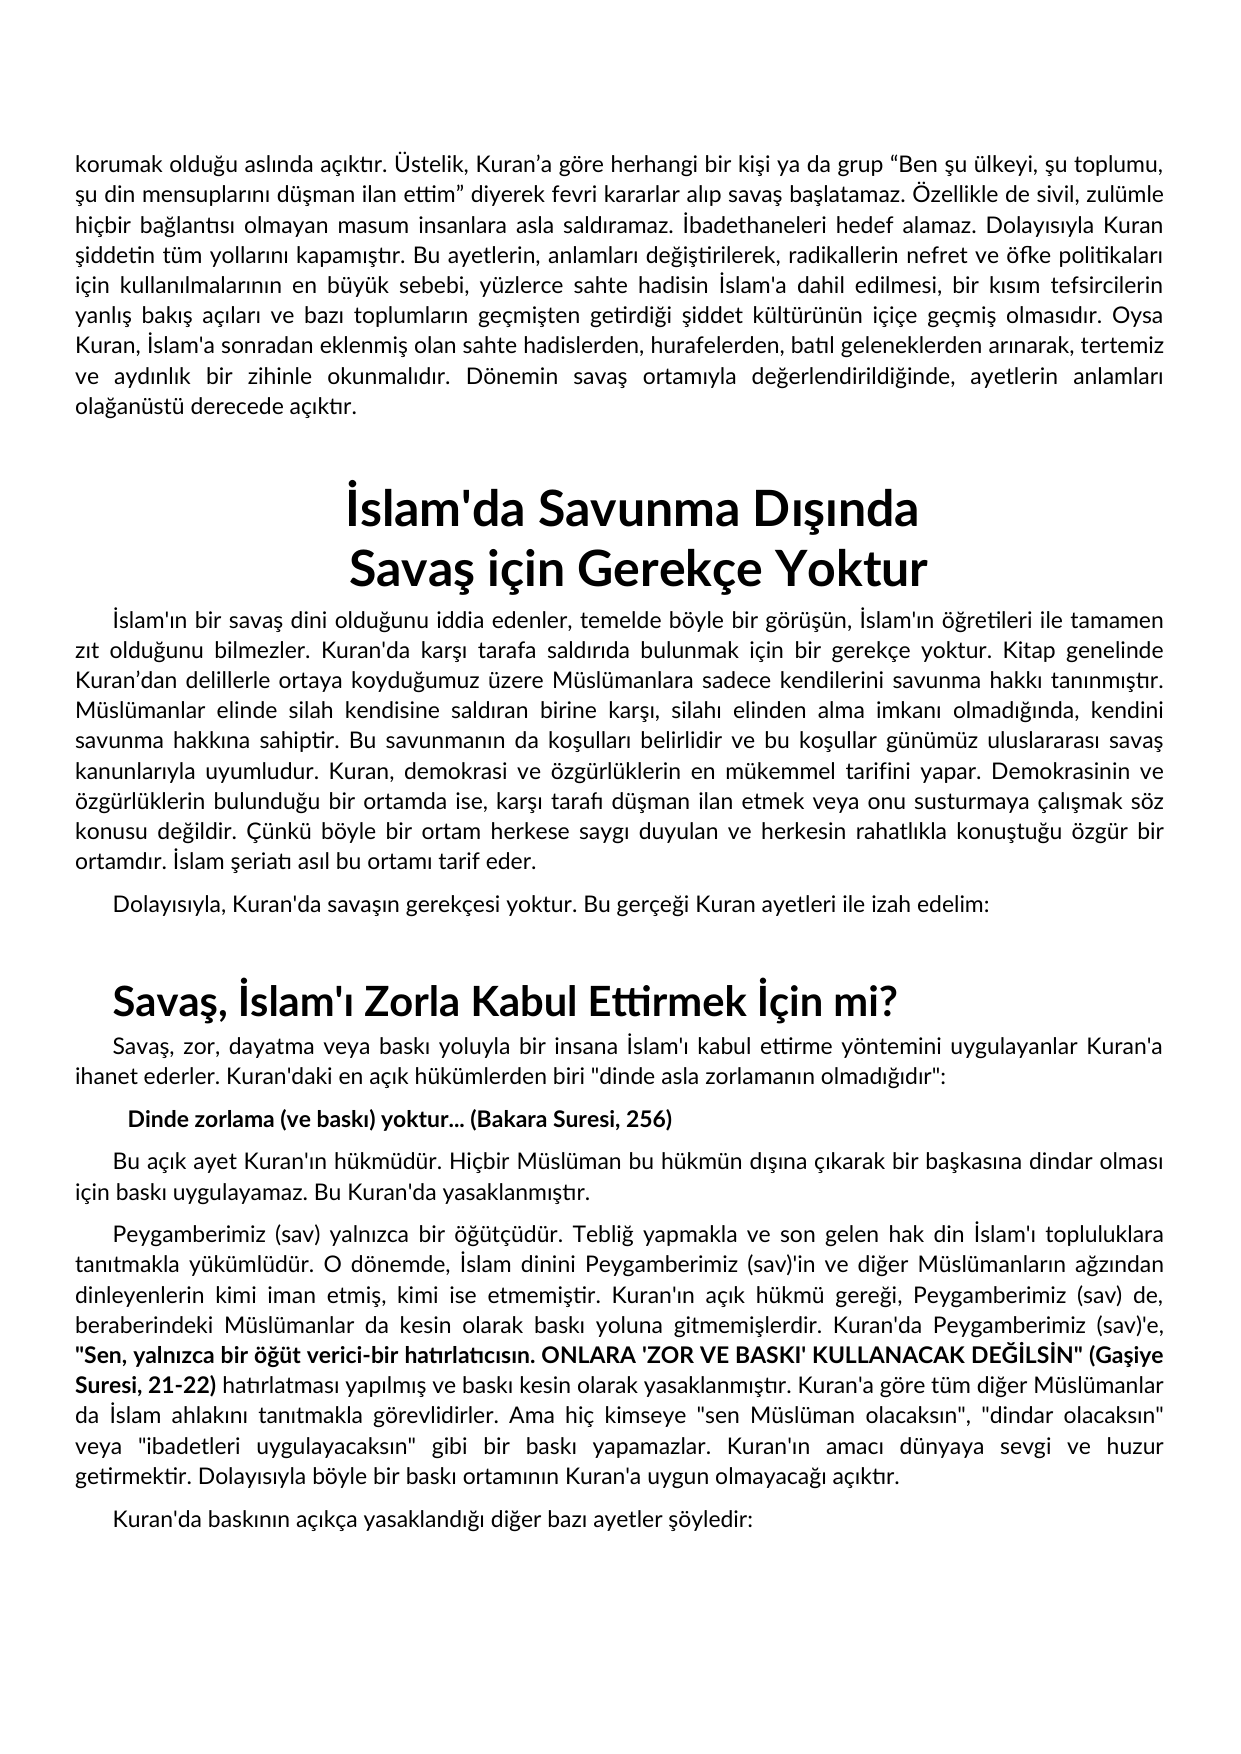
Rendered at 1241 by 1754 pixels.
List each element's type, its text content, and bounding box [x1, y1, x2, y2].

text Dinde zorlama (ve baskı) yoktur... (Bakara Suresi, 256) [127, 1104, 1143, 1132]
text Dolayısıyla, Kuran'da savaşın gerekçesi yoktur. Bu gerçeği Kuran ayetleri ile izah edelim: [75, 890, 1165, 917]
text Bu açık ayet Kuran'ın hükmüdür. Hiçbir Müslüman bu hükmün dışına çıkarak bir başkasına dindar olması için baskı uygulayamaz. Bu Kuran'da yasaklanmıştır. [75, 1147, 1165, 1205]
text İslam'ın bir savaş dini olduğunu iddia edenler, temelde böyle bir görüşün, İslam'ın öğretileri ile tamamen zıt olduğunu bilmezler. Kuran'da karşı tarafa saldırıda bulunmak için bir gerekçe yoktur. Kitap genelinde Kuran’dan delillerle ortaya koyduğumuz üzere Müslümanlara sadece kendilerini savunma hakkı tanınmıştır. Müslümanlar elinde silah kendisine saldıran birine karşı, silahı elinden alma imkanı olmadığında, kendini savunma hakkına sahiptir. Bu savunmanın da koşulları belirlidir ve bu koşullar günümüz uluslararası savaş kanunlarıyla uyumludur. Kuran, demokrasi ve özgürlüklerin en mükemmel tarifini yapar. Demokrasinin ve özgürlüklerin bulunduğu bir ortamda ise, karşı tarafı düşman ilan etmek veya onu susturmaya çalışmak söz konusu değildir. Çünkü böyle bir ortam herkese saygı duyulan ve herkesin rahatlıkla konuştuğu özgür bir ortamdır. İslam şeriatı asıl bu ortamı tarif eder. [75, 605, 1165, 874]
text Savaş, zor, dayatma veya baskı yoluyla bir insana İslam'ı kabul ettirme yöntemini uygulayanlar Kuran'a ihanet ederler. Kuran'daki en açık hükümlerden biri "dinde asla zorlamanın olmadığıdır": [75, 1031, 1165, 1089]
text Kuran'da baskının açıkça yasaklandığı diğer bazı ayetler şöyledir: [75, 1504, 1165, 1532]
text Peygamberimiz (sav) yalnızca bir öğütçüdür. Tebliğ yapmakla ve son gelen hak din İslam'ı topluluklara tanıtmakla yükümlüdür. O dönemde, İslam dinini Peygamberimiz (sav)'in ve diğer Müslümanların ağzından dinleyenlerin kimi iman etmiş, kimi ise etmemiştir. Kuran'ın açık hükmü gereği, Peygamberimiz (sav) de, beraberindeki Müslümanlar da kesin olarak baskı yoluna gitmemişlerdir. Kuran'da Peygamberimiz (sav)'e, "Sen, yalnızca bir öğüt verici-bir hatırlatıcısın. ONLARA 'ZOR VE BASKI' KULLANACAK DEĞİLSİN" (Gaşiye Suresi, 21-22) hatırlatması yapılmış ve baskı kesin olarak yasaklanmıştır. Kuran'a göre tüm diğer Müslümanlar da İslam ahlakını tanıtmakla görevlidirler. Ama hiç kimseye "sen Müslüman olacaksın", "dindar olacaksın" veya "ibadetleri uygulayacaksın" gibi bir baskı yapamazlar. Kuran'ın amacı dünyaya sevgi ve huzur getirmektir. Dolayısıyla böyle bir baskı ortamının Kuran'a uygun olmayacağı açıktır. [75, 1220, 1165, 1489]
subtitle İslam'da Savunma Dışında Savaş için Gerekçe Yoktur [112, 477, 1165, 597]
subtitle Savaş, İslam'ı Zorla Kabul Ettirmek İçin mi? [112, 975, 1165, 1025]
text korumak olduğu aslında açıktır. Üstelik, Kuran’a göre herhangi bir kişi ya da grup “Ben şu ülkeyi, şu toplumu, şu din mensuplarını düşman ilan ettim” diyerek fevri kararlar alıp savaş başlatamaz. Özellikle de sivil, zulümle hiçbir bağlantısı olmayan masum insanlara asla saldıramaz. İbadethaneleri hedef alamaz. Dolayısıyla Kuran şiddetin tüm yollarını kapamıştır. Bu ayetlerin, anlamları değiştirilerek, radikallerin nefret ve öfke politikaları için kullanılmalarının en büyük sebebi, yüzlerce sahte hadisin İslam'a dahil edilmesi, bir kısım tefsircilerin yanlış bakış açıları ve bazı toplumların geçmişten getirdiği şiddet kültürünün içiçe geçmiş olmasıdır. Oysa Kuran, İslam'a sonradan eklenmiş olan sahte hadislerden, hurafelerden, batıl geleneklerden arınarak, tertemiz ve aydınlık bir zihinle okunmalıdır. Dönemin savaş ortamıyla değerlendirildiğinde, ayetlerin anlamları olağanüstü derecede açıktır. [75, 150, 1165, 419]
